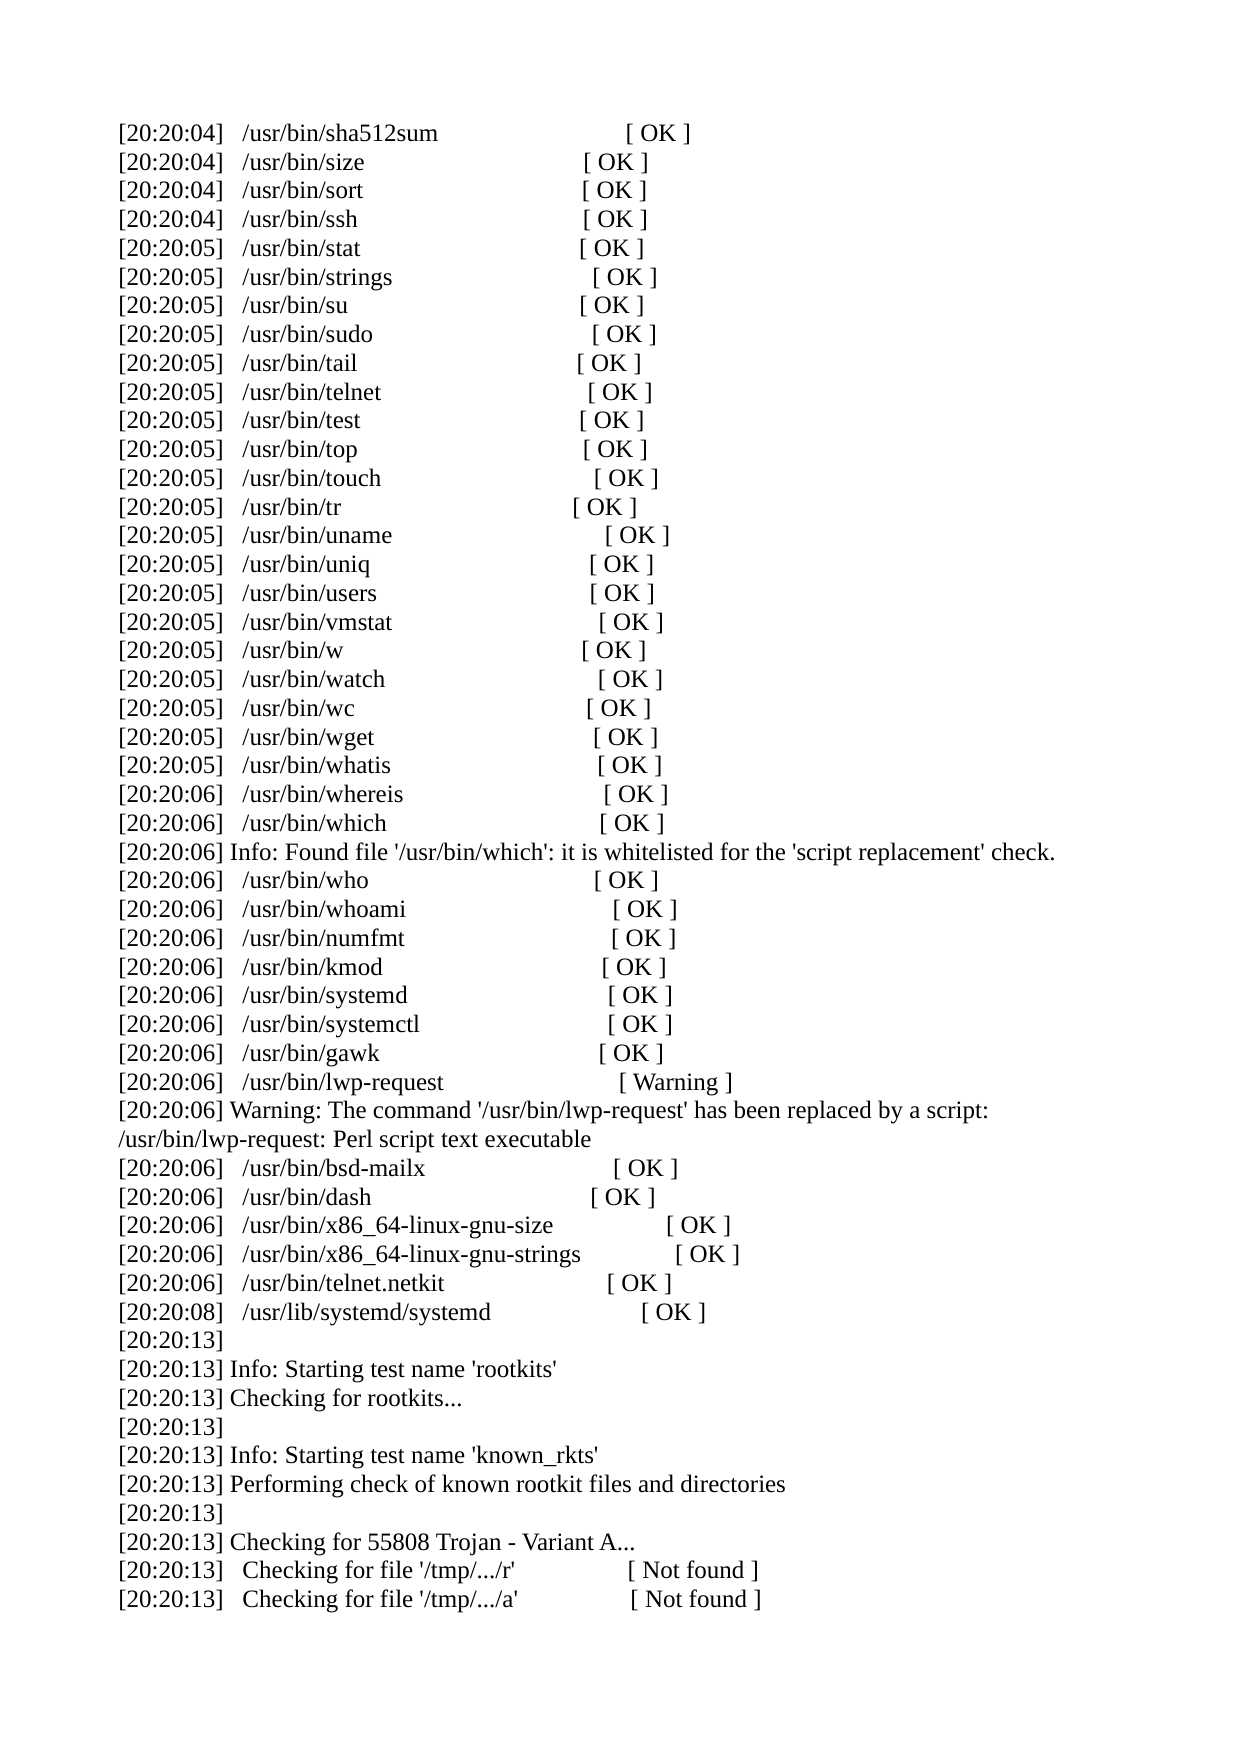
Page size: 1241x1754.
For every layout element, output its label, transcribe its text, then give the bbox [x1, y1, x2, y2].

text [20:20:05] /usr/bin/vmstat [ OK ] [118, 607, 1122, 636]
text [20:20:06] /usr/bin/x86_64-linux-gnu-strings [ OK ] [118, 1239, 1122, 1268]
text [20:20:06] /usr/bin/systemd [ OK ] [118, 981, 1122, 1009]
text [20:20:06] /usr/bin/whoami [ OK ] [118, 894, 1122, 923]
text [20:20:13] Checking for 55808 Trojan - Variant A... [118, 1527, 1122, 1556]
text [20:20:04] /usr/bin/ssh [ OK ] [118, 204, 1122, 233]
text [20:20:06] /usr/bin/lwp-request [ Warning ] [118, 1067, 1122, 1096]
text [20:20:05] /usr/bin/uname [ OK ] [118, 521, 1122, 549]
text [20:20:05] /usr/bin/su [ OK ] [118, 291, 1122, 319]
text [20:20:05] /usr/bin/tail [ OK ] [118, 348, 1122, 377]
text [20:20:08] /usr/lib/systemd/systemd [ OK ] [118, 1297, 1122, 1326]
text [20:20:06] /usr/bin/bsd-mailx [ OK ] [118, 1153, 1122, 1182]
text [20:20:06] /usr/bin/numfmt [ OK ] [118, 923, 1122, 952]
text [20:20:05] /usr/bin/users [ OK ] [118, 578, 1122, 607]
text [20:20:13] [118, 1412, 1122, 1441]
text [20:20:06] Info: Found file '/usr/bin/which': it is whitelisted for the 'script replacement' check. [118, 837, 1122, 866]
text [20:20:06] Warning: The command '/usr/bin/lwp-request' has been replaced by a script: /usr/bin/lwp-request: Perl script text executable [118, 1096, 1122, 1153]
text [20:20:05] /usr/bin/stat [ OK ] [118, 233, 1122, 262]
text [20:20:05] /usr/bin/test [ OK ] [118, 406, 1122, 434]
text [20:20:13] Info: Starting test name 'known_rkts' [118, 1441, 1122, 1469]
text [20:20:06] /usr/bin/who [ OK ] [118, 866, 1122, 894]
text [20:20:05] /usr/bin/tr [ OK ] [118, 492, 1122, 521]
text [20:20:05] /usr/bin/watch [ OK ] [118, 664, 1122, 693]
text [20:20:05] /usr/bin/sudo [ OK ] [118, 319, 1122, 348]
text [20:20:05] /usr/bin/telnet [ OK ] [118, 377, 1122, 406]
text [20:20:06] /usr/bin/whereis [ OK ] [118, 779, 1122, 808]
text [20:20:06] /usr/bin/dash [ OK ] [118, 1182, 1122, 1211]
text [20:20:05] /usr/bin/w [ OK ] [118, 636, 1122, 664]
text [20:20:05] /usr/bin/strings [ OK ] [118, 262, 1122, 291]
text [20:20:13] Info: Starting test name 'rootkits' [118, 1354, 1122, 1383]
text [20:20:13] [118, 1498, 1122, 1527]
text [20:20:06] /usr/bin/kmod [ OK ] [118, 952, 1122, 981]
text [20:20:05] /usr/bin/touch [ OK ] [118, 463, 1122, 492]
text [20:20:06] /usr/bin/telnet.netkit [ OK ] [118, 1268, 1122, 1297]
text [20:20:04] /usr/bin/sha512sum [ OK ] [118, 118, 1122, 147]
text [20:20:05] /usr/bin/uniq [ OK ] [118, 549, 1122, 578]
text [20:20:04] /usr/bin/sort [ OK ] [118, 176, 1122, 204]
text [20:20:06] /usr/bin/systemctl [ OK ] [118, 1009, 1122, 1038]
text [20:20:05] /usr/bin/wc [ OK ] [118, 693, 1122, 722]
text [20:20:06] /usr/bin/which [ OK ] [118, 808, 1122, 837]
text [20:20:13] Checking for file '/tmp/.../a' [ Not found ] [118, 1584, 1122, 1613]
text [20:20:05] /usr/bin/top [ OK ] [118, 434, 1122, 463]
text [20:20:05] /usr/bin/whatis [ OK ] [118, 751, 1122, 779]
text [20:20:06] /usr/bin/gawk [ OK ] [118, 1038, 1122, 1067]
text [20:20:06] /usr/bin/x86_64-linux-gnu-size [ OK ] [118, 1211, 1122, 1239]
text [20:20:05] /usr/bin/wget [ OK ] [118, 722, 1122, 751]
text [20:20:13] Performing check of known rootkit files and directories [118, 1469, 1122, 1498]
text [20:20:13] [118, 1326, 1122, 1354]
text [20:20:13] Checking for file '/tmp/.../r' [ Not found ] [118, 1556, 1122, 1584]
text [20:20:04] /usr/bin/size [ OK ] [118, 147, 1122, 176]
text [20:20:13] Checking for rootkits... [118, 1383, 1122, 1412]
